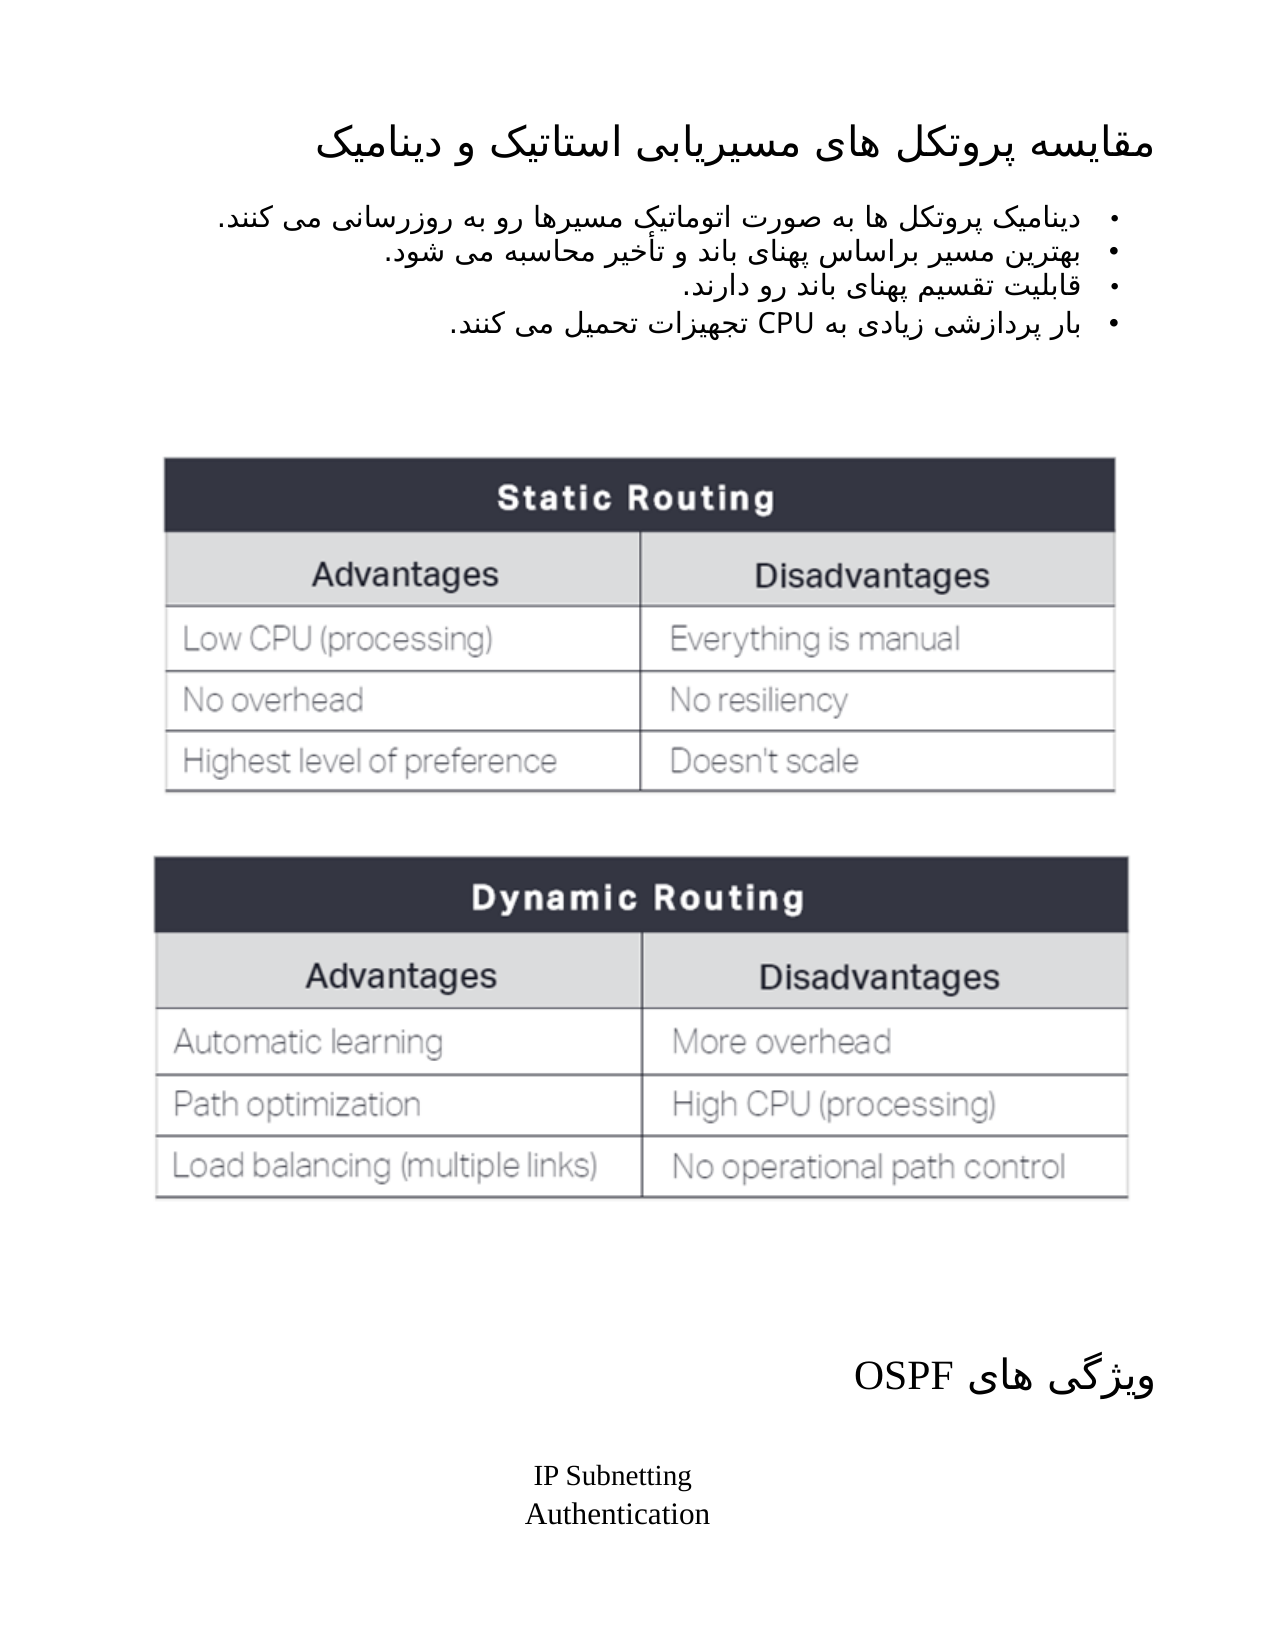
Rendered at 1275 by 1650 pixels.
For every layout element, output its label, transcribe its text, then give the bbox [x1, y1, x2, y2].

list بهترین مسیر براساس پهنای باند و تأخیر محاسبه می شود. [118, 234, 1119, 268]
text ویژگی های OSPF [118, 1350, 1157, 1399]
text مقایسه پروتکل های مسیریابی استاتیک و دینامیک [118, 118, 1157, 167]
picture [130, 429, 1146, 816]
list دینامیک پروتکل ها به صورت اتوماتیک مسیرها رو به روزرسانی می کنند. [118, 200, 1119, 234]
list بار پردازشی زیادی به CPU تجهیزات تحمیل می کنند. [118, 302, 1119, 342]
text IP Subnetting [118, 1447, 1157, 1495]
picture [129, 848, 1146, 1216]
list قابلیت تقسیم پهنای باند رو دارند. [118, 268, 1119, 302]
text Authentication [118, 1495, 1157, 1532]
